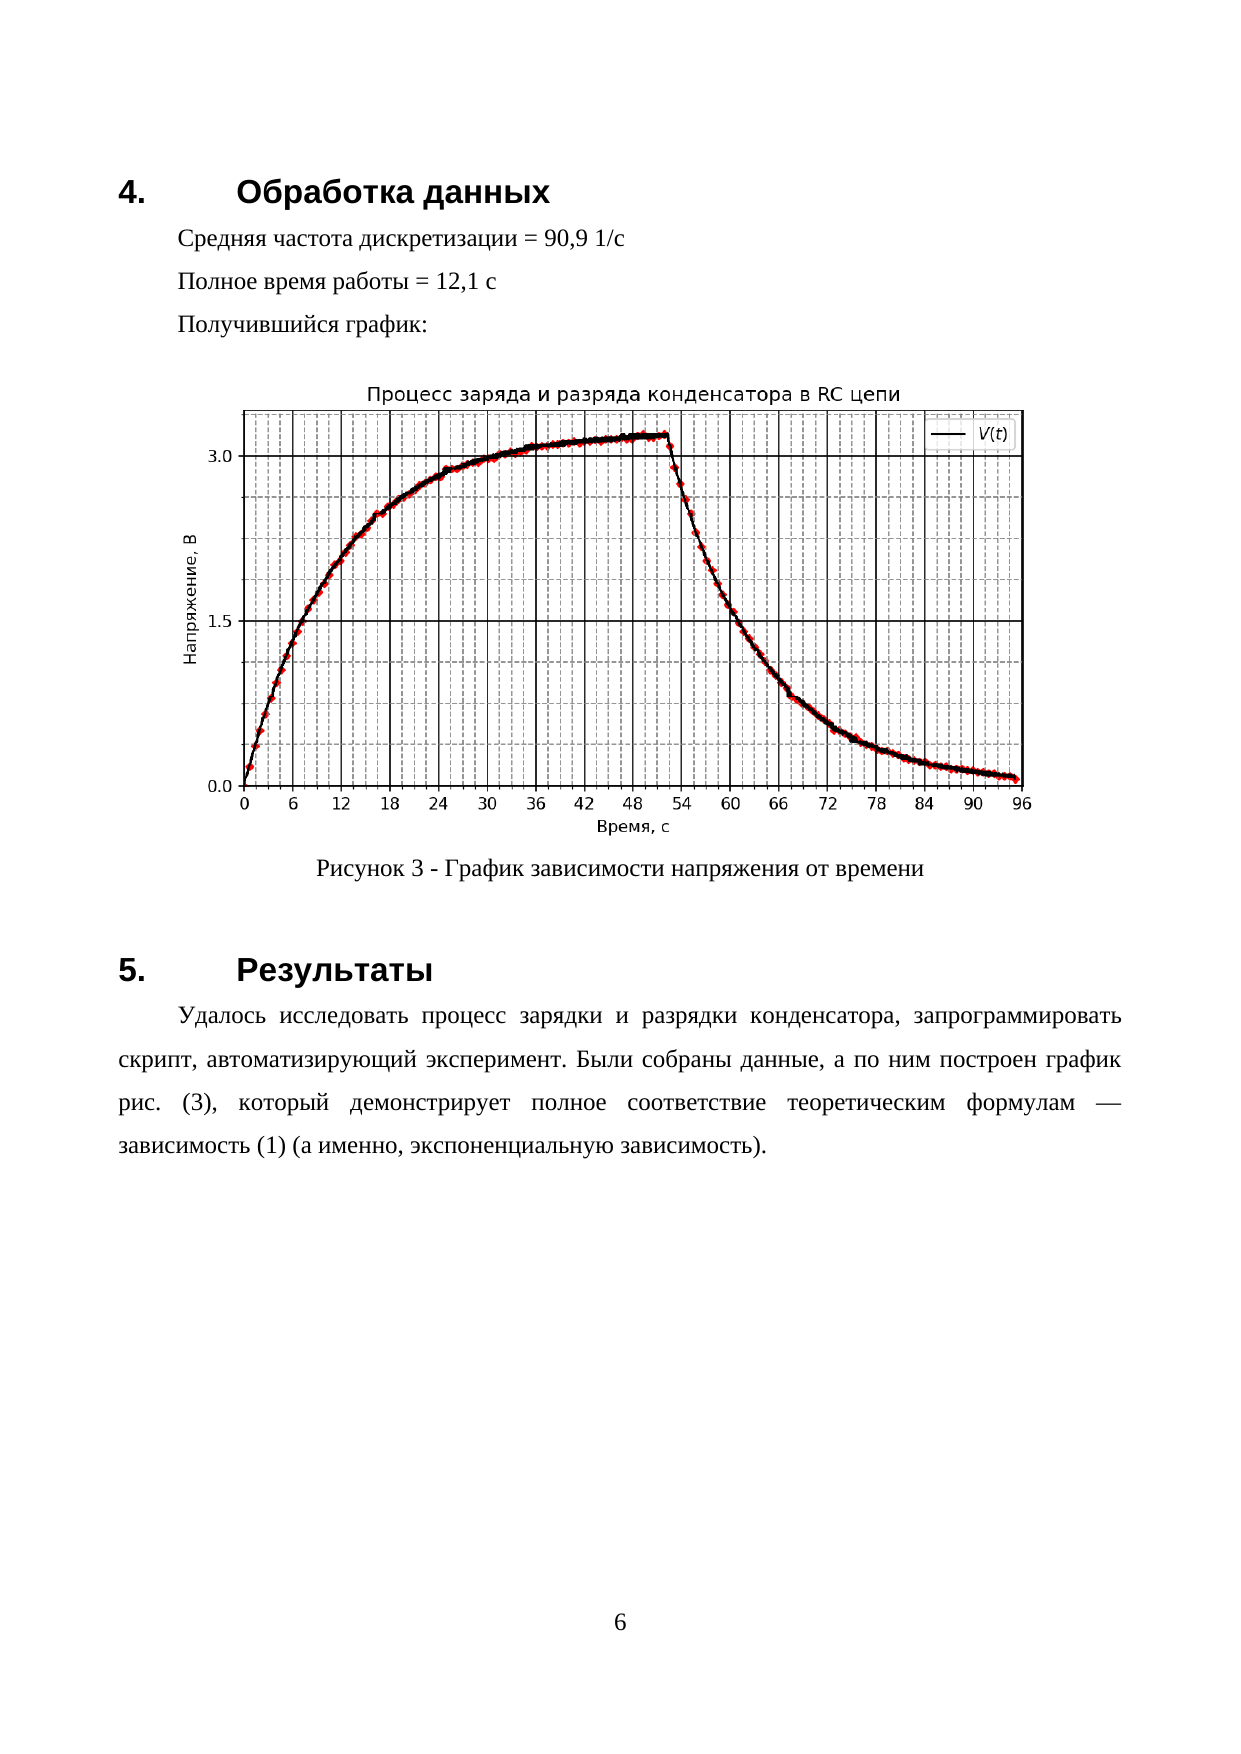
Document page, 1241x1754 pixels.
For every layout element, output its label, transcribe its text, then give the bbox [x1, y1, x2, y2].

text Полное время работы = 12,1 с [118, 266, 1122, 295]
text Средняя частота дискретизации = 90,9 1/с [118, 223, 1122, 252]
text Рисунок 3 - График зависимости напряжения от времени [118, 853, 1122, 882]
text Удалось исследовать процесс зарядки и разрядки конденсатора, запрограммировать скрипт, автоматизирующий эксперимент. Были собраны данные, а по ним построен график рис. (3), который демонстрирует полное соответствие теоретическим формулам — зависимость (1) (а именно, экспоненциальную зависимость). [118, 1001, 1122, 1159]
subtitle Результаты [118, 950, 1122, 988]
subtitle Обработка данных [118, 172, 1122, 210]
text Получившийся график: [118, 309, 1122, 338]
picture [118, 352, 1123, 839]
